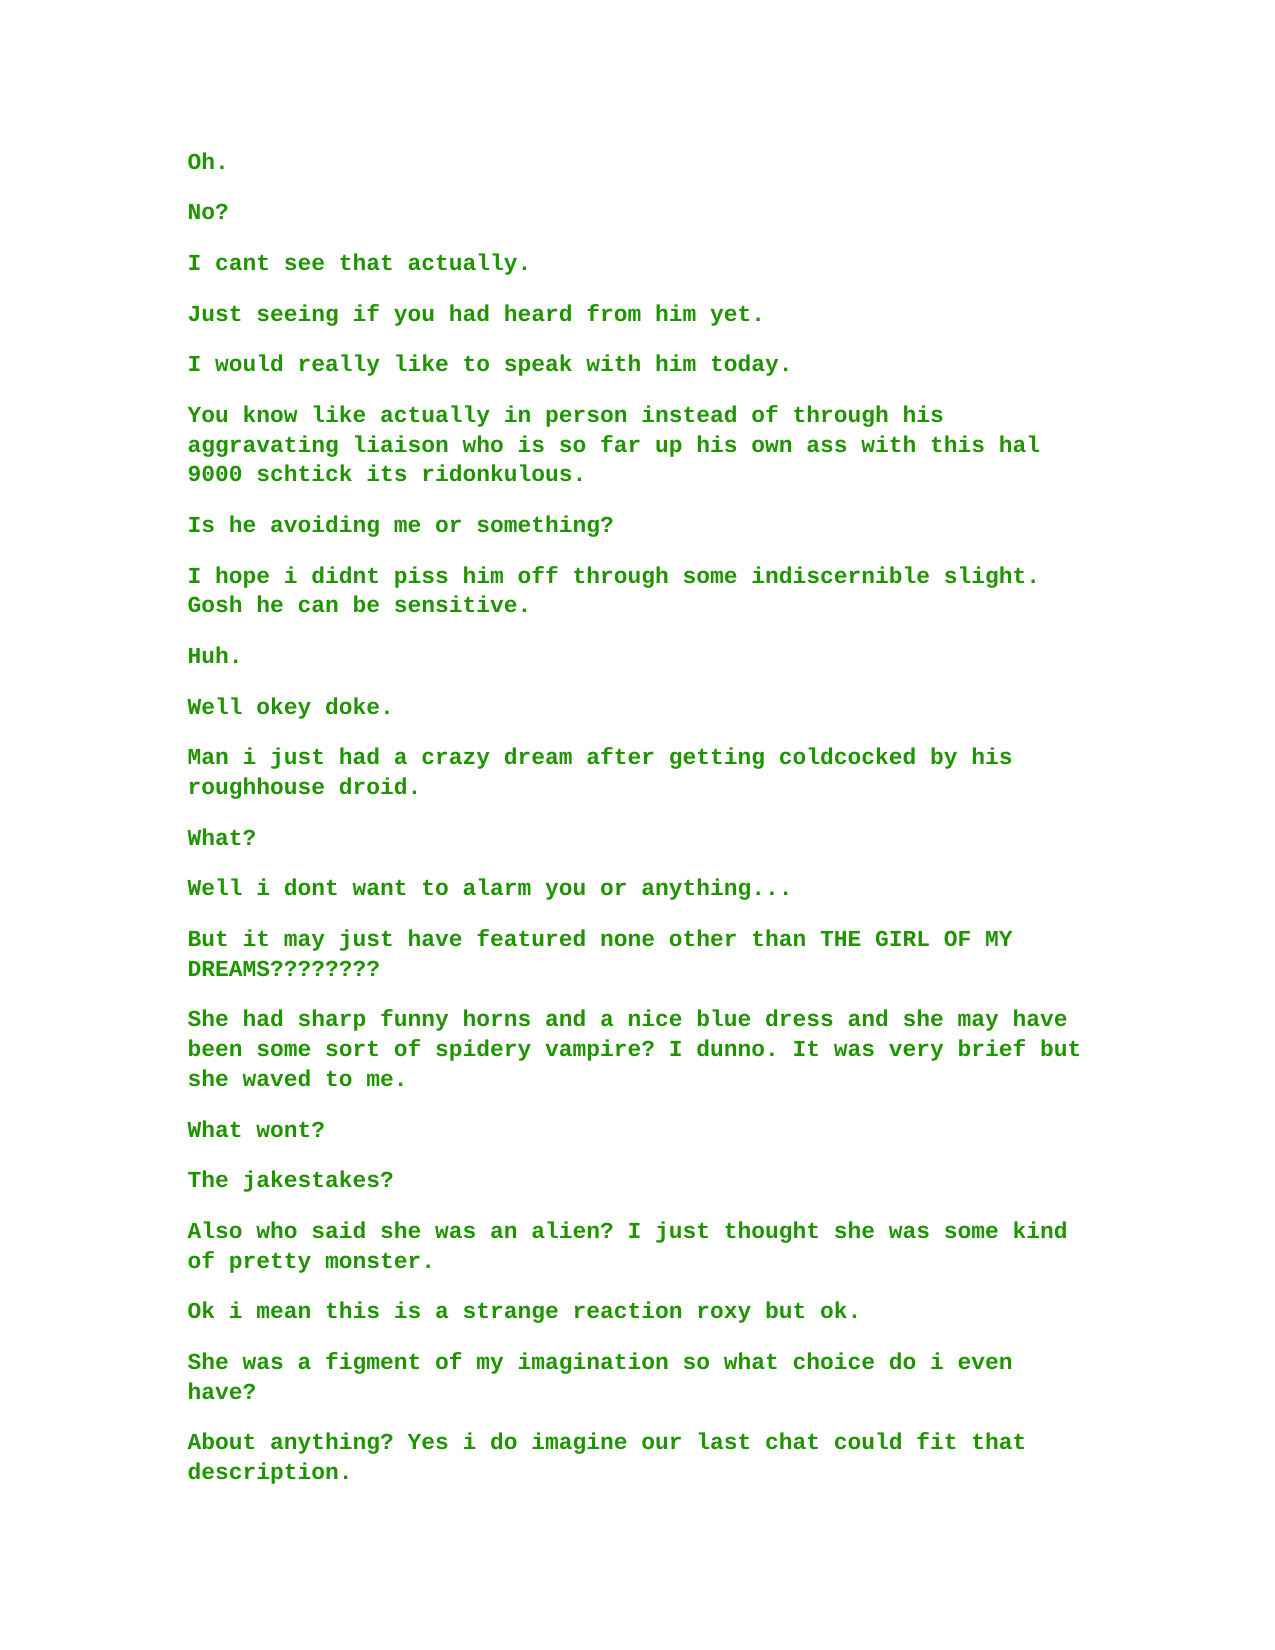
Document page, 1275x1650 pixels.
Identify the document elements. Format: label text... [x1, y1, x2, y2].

text Man i just had a crazy dream after getting coldcocked by his roughhouse droid. [187, 746, 1087, 801]
text I would really like to speak with him today. [187, 352, 1087, 378]
text She was a figment of my imagination so what choice do i even have? [187, 1350, 1087, 1406]
text Also who said she was an alien? I just thought she was some kind of pretty monster. [187, 1219, 1087, 1275]
text Just seeing if you had heard from him yet. [187, 302, 1087, 328]
text Well i dont want to alarm you or anything... [187, 877, 1087, 903]
text I hope i didnt piss him off through some indiscernible slight. Gosh he can be sensitive. [187, 564, 1087, 620]
text You know like actually in person instead of through his aggravating liaison who is so far up his own ass with this hal 9000 schtick its ridonkulous. [187, 403, 1087, 489]
text Huh. [187, 644, 1087, 670]
text No? [187, 201, 1087, 227]
text Is he avoiding me or something? [187, 513, 1087, 539]
text I cant see that actually. [187, 251, 1087, 277]
text Well okey doke. [187, 695, 1087, 721]
text Ok i mean this is a strange reaction roxy but ok. [187, 1299, 1087, 1326]
text About anything? Yes i do imagine our last chat could fit that description. [187, 1431, 1087, 1486]
text Oh. [187, 150, 1087, 176]
text What? [187, 826, 1087, 852]
text What wont? [187, 1118, 1087, 1144]
text But it may just have featured none other than THE GIRL OF MY DREAMS???????? [187, 927, 1087, 983]
text The jakestakes? [187, 1168, 1087, 1194]
text She had sharp funny horns and a nice blue dress and she may have been some sort of spidery vampire? I dunno. It was very brief but she waved to me. [187, 1008, 1087, 1093]
